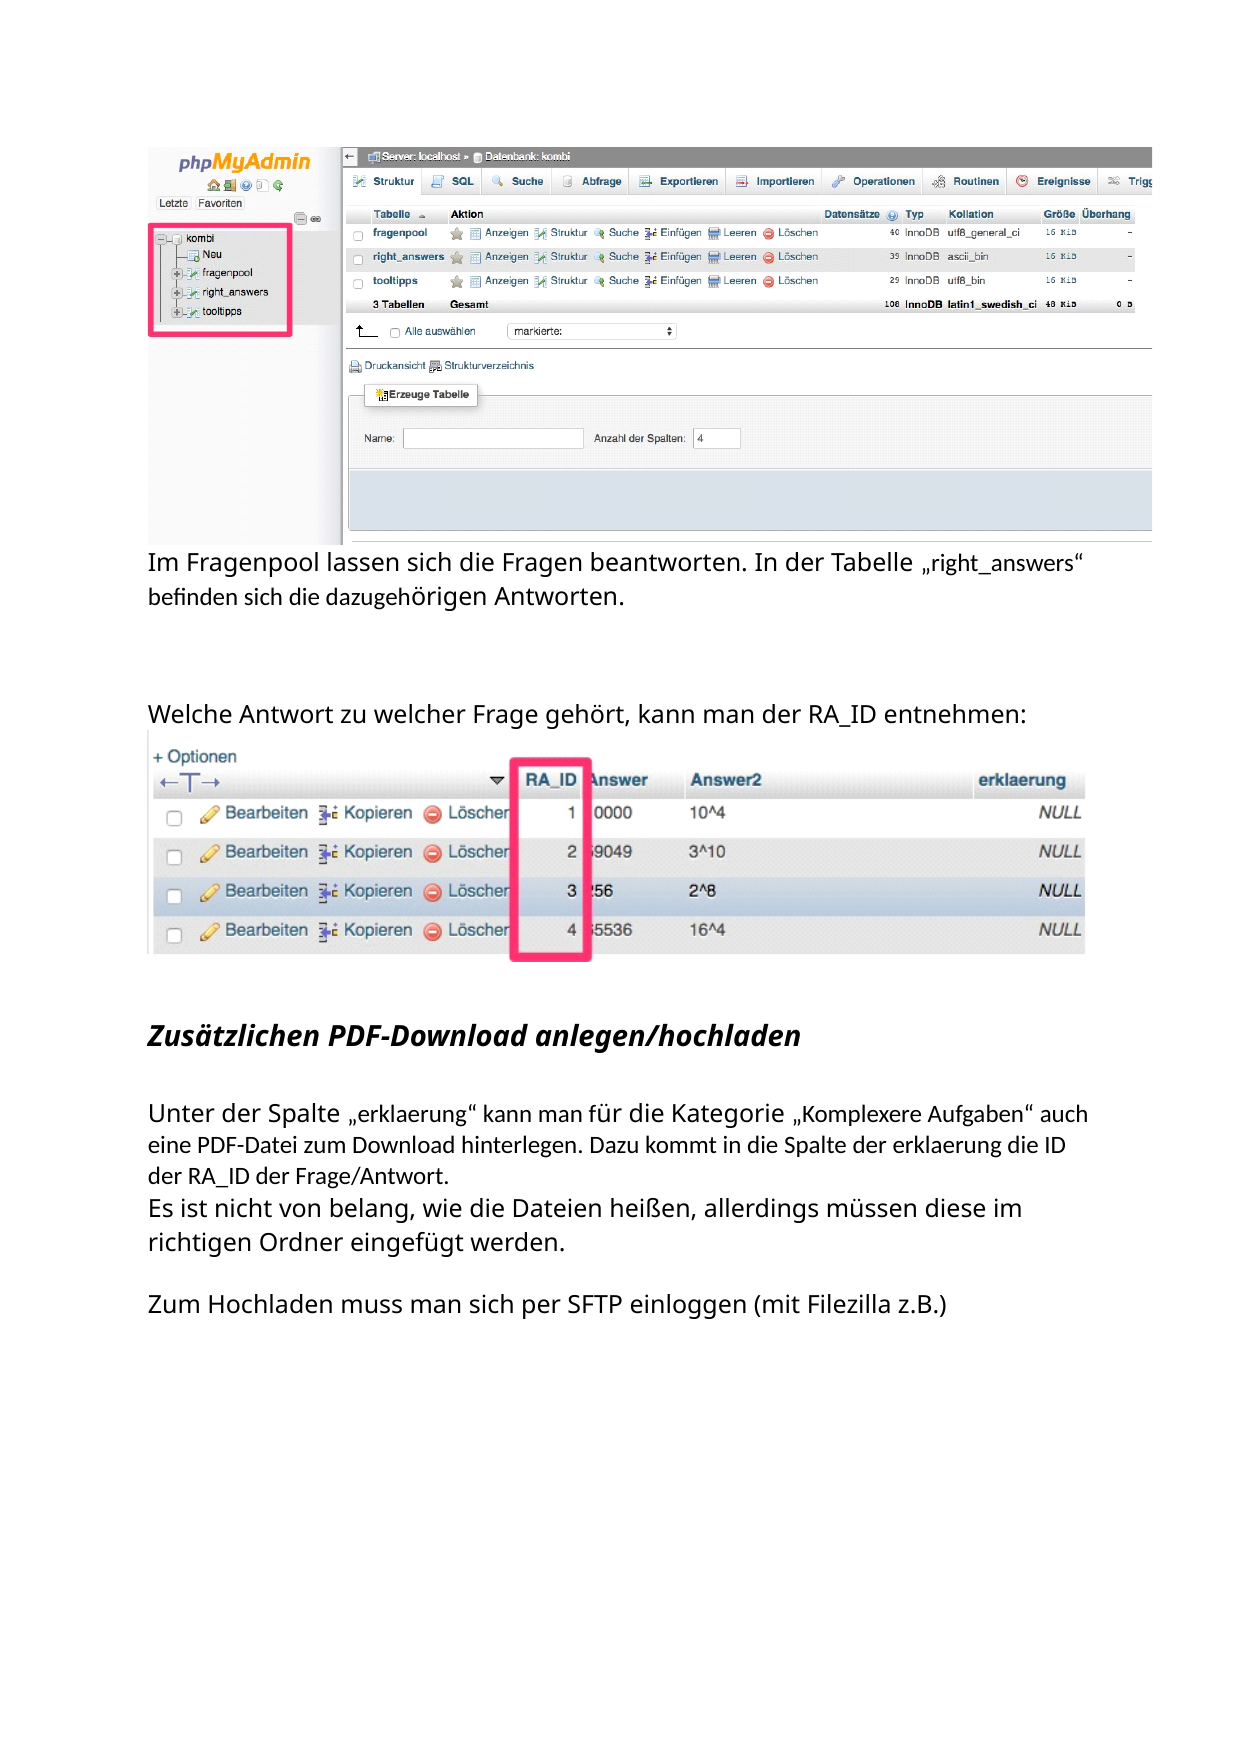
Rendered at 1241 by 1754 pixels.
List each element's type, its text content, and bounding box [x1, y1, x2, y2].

text Zum Hochladen muss man sich per SFTP einloggen (mit Filezilla z.B.) [148, 1286, 1093, 1321]
text Zusätzlichen PDF-Download anlegen/hochladen [148, 1015, 1093, 1055]
text Es ist nicht von belang, wie die Dateien heißen, allerdings müssen diese im richtigen Ordner eingefügt werden. [148, 1190, 1093, 1258]
text Unter der Spalte „erklaerung“ kann man für die Kategorie „Komplexere Aufgaben“ auch eine PDF-Datei zum Download hinterlegen. Dazu kommt in die Spalte der erklaerung die ID der RA_ID der Frage/Antwort. [148, 1095, 1093, 1190]
text Welche Antwort zu welcher Frage gehört, kann man der RA_ID entnehmen: [148, 697, 1093, 730]
text Im Fragenpool lassen sich die Fragen beantworten. In der Tabelle „right_answers“ befinden sich die dazugehörigen Antworten. [148, 545, 1093, 613]
